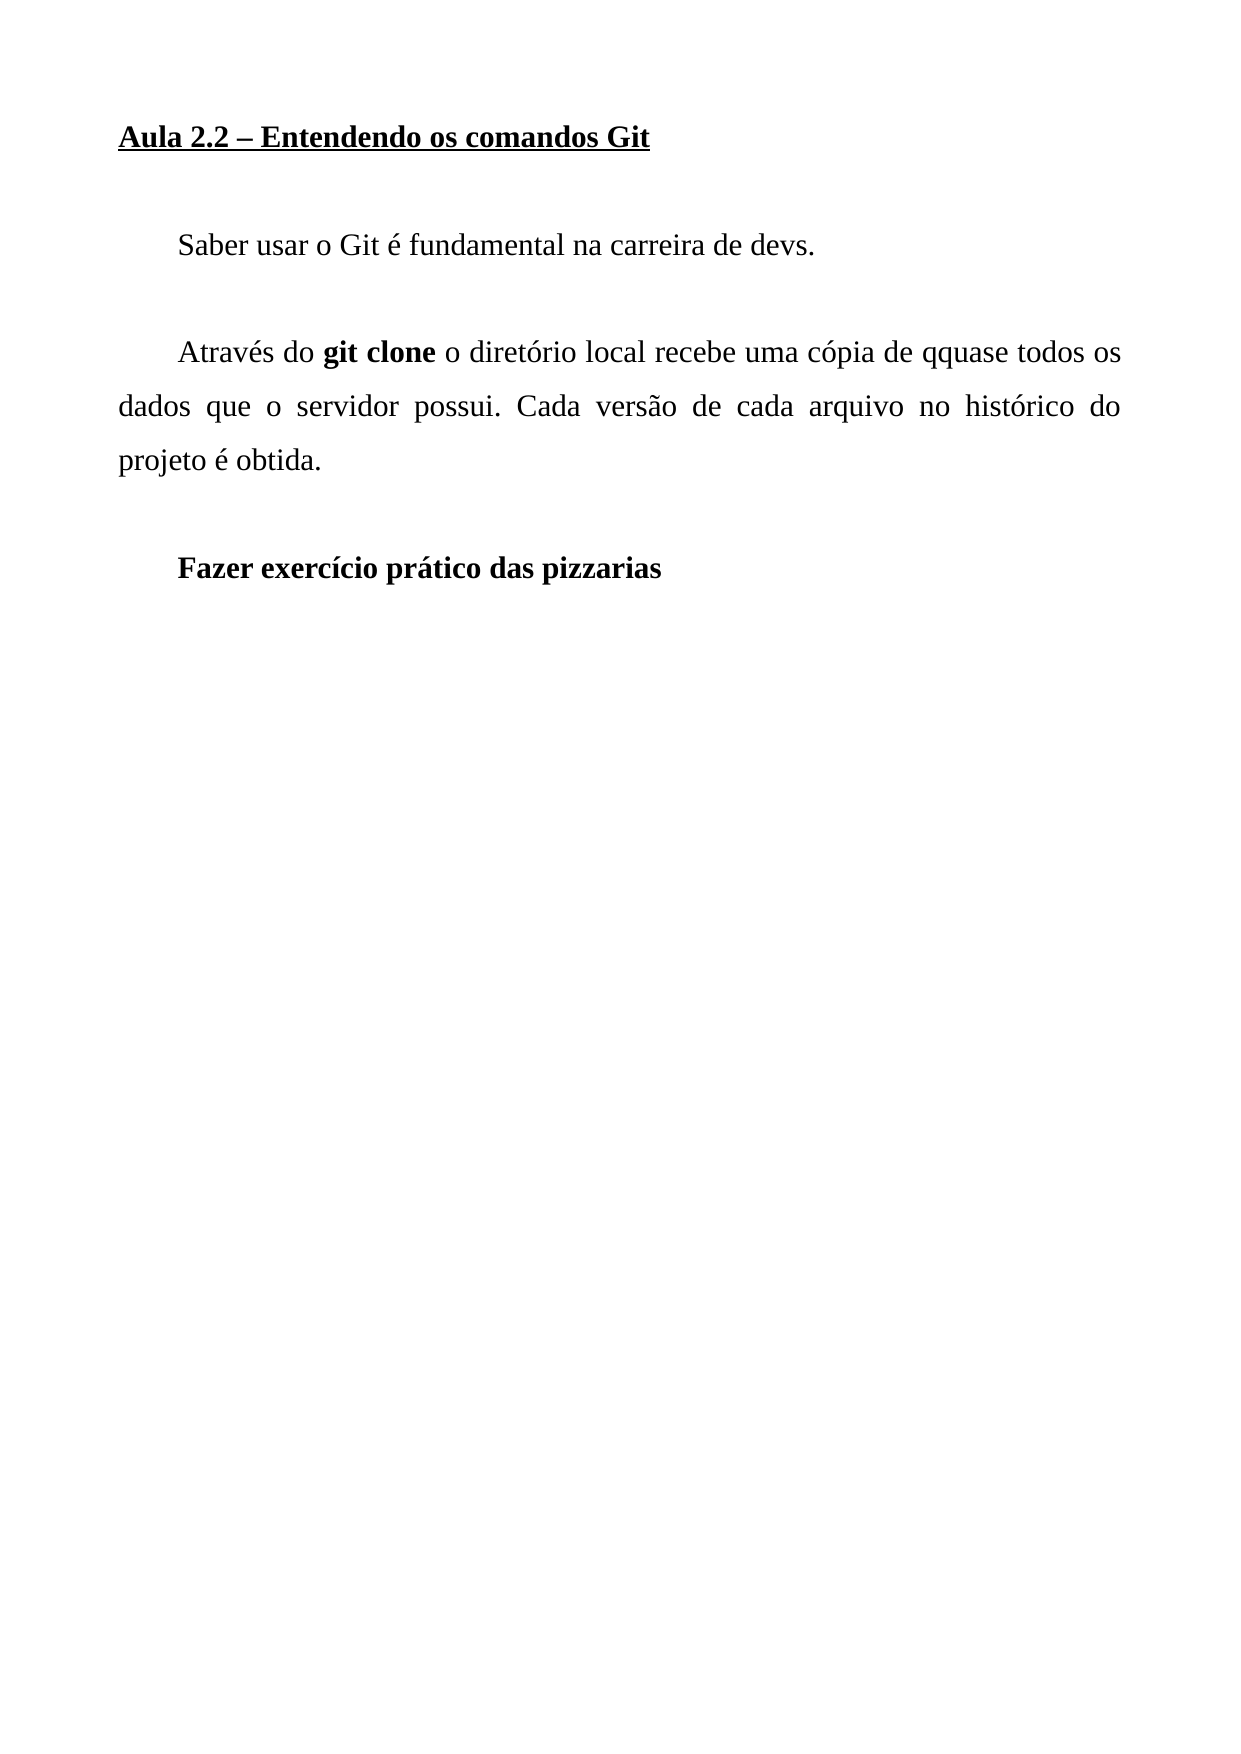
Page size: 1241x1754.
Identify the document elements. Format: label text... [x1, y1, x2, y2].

text Fazer exercício prático das pizzarias [118, 549, 1122, 585]
text Saber usar o Git é fundamental na carreira de devs. [118, 226, 1122, 262]
text Através do git clone o diretório local recebe uma cópia de qquase todos os dados que o servidor possui. Cada versão de cada arquivo no histórico do projeto é obtida. [118, 333, 1122, 477]
text Aula 2.2 – Entendendo os comandos Git [118, 118, 1122, 154]
